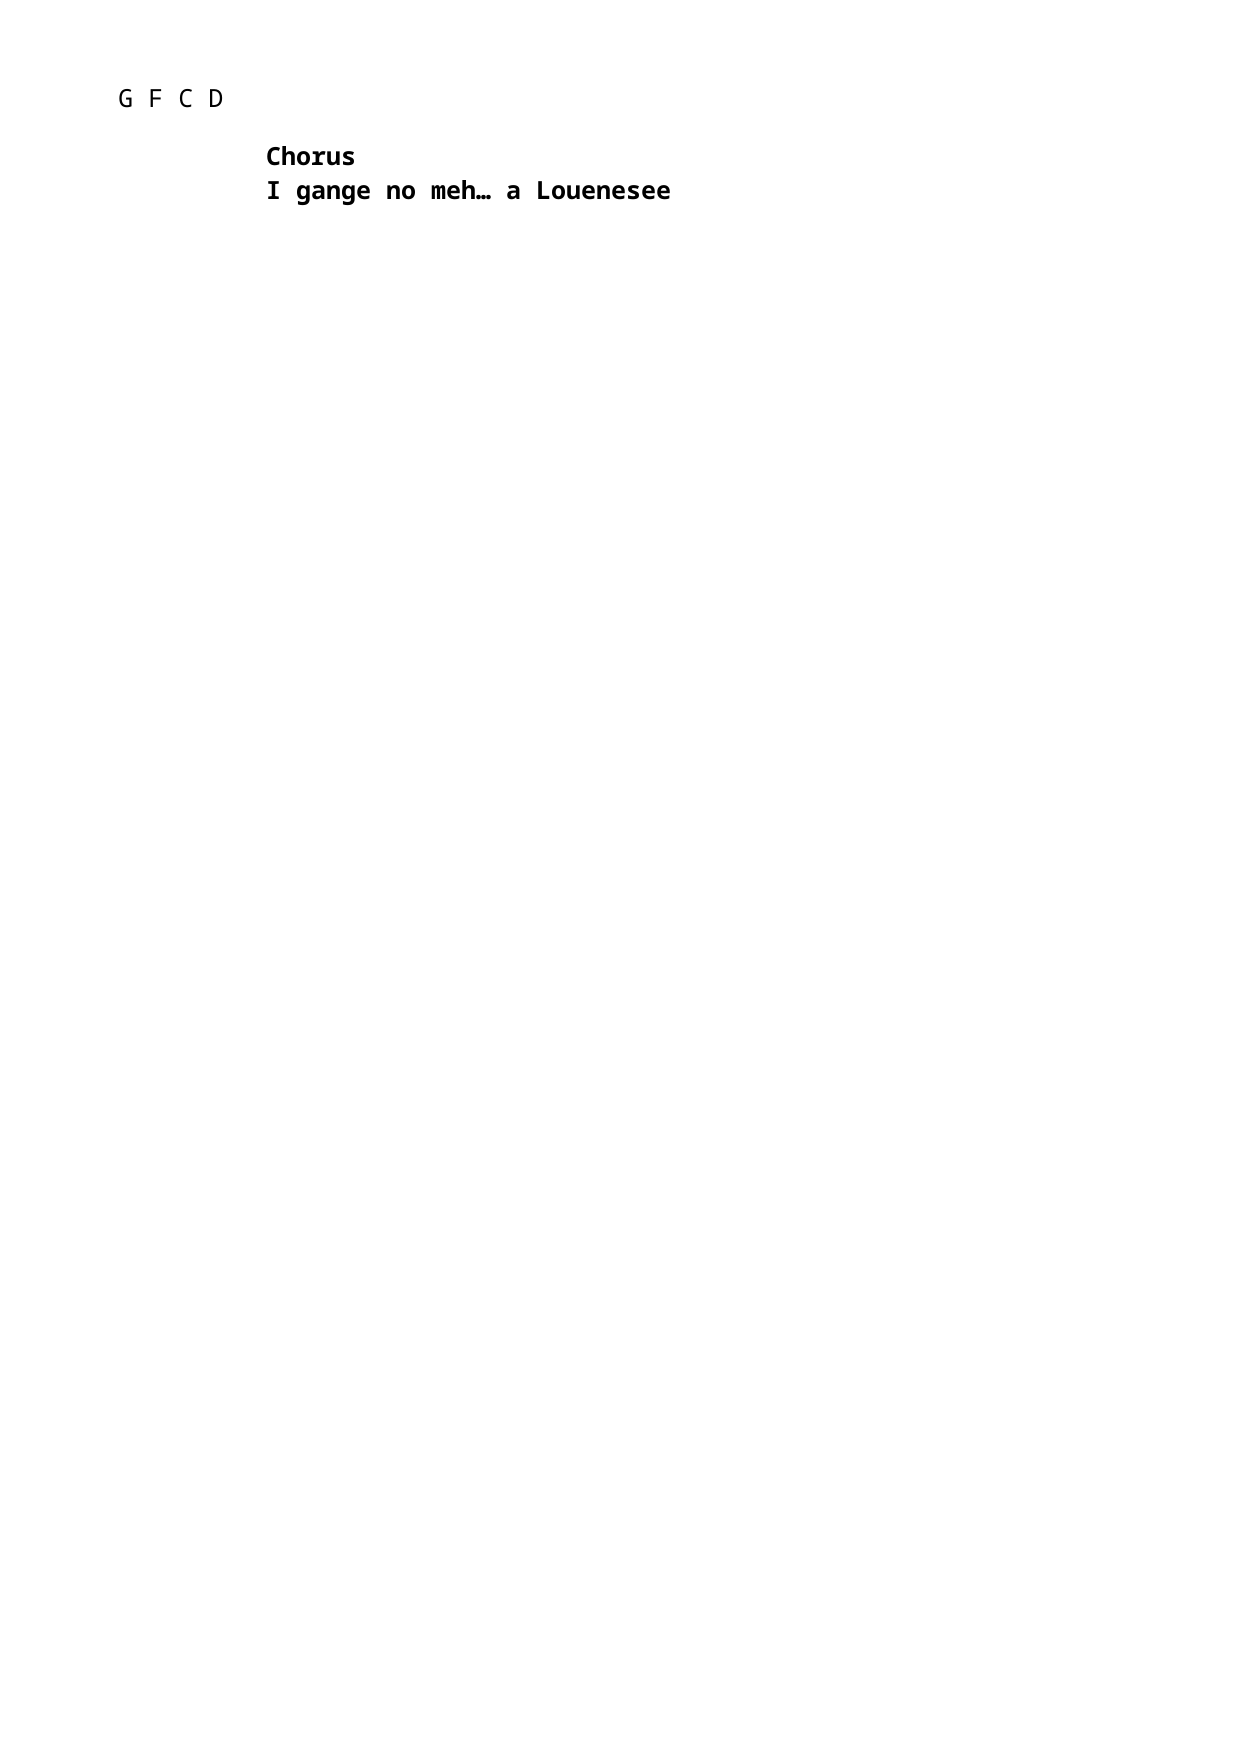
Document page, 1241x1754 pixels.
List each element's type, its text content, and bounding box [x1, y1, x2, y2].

text G F C D [118, 81, 1122, 115]
text Chorus [118, 139, 1122, 173]
text I gange no meh… a Louenesee [118, 173, 1122, 207]
